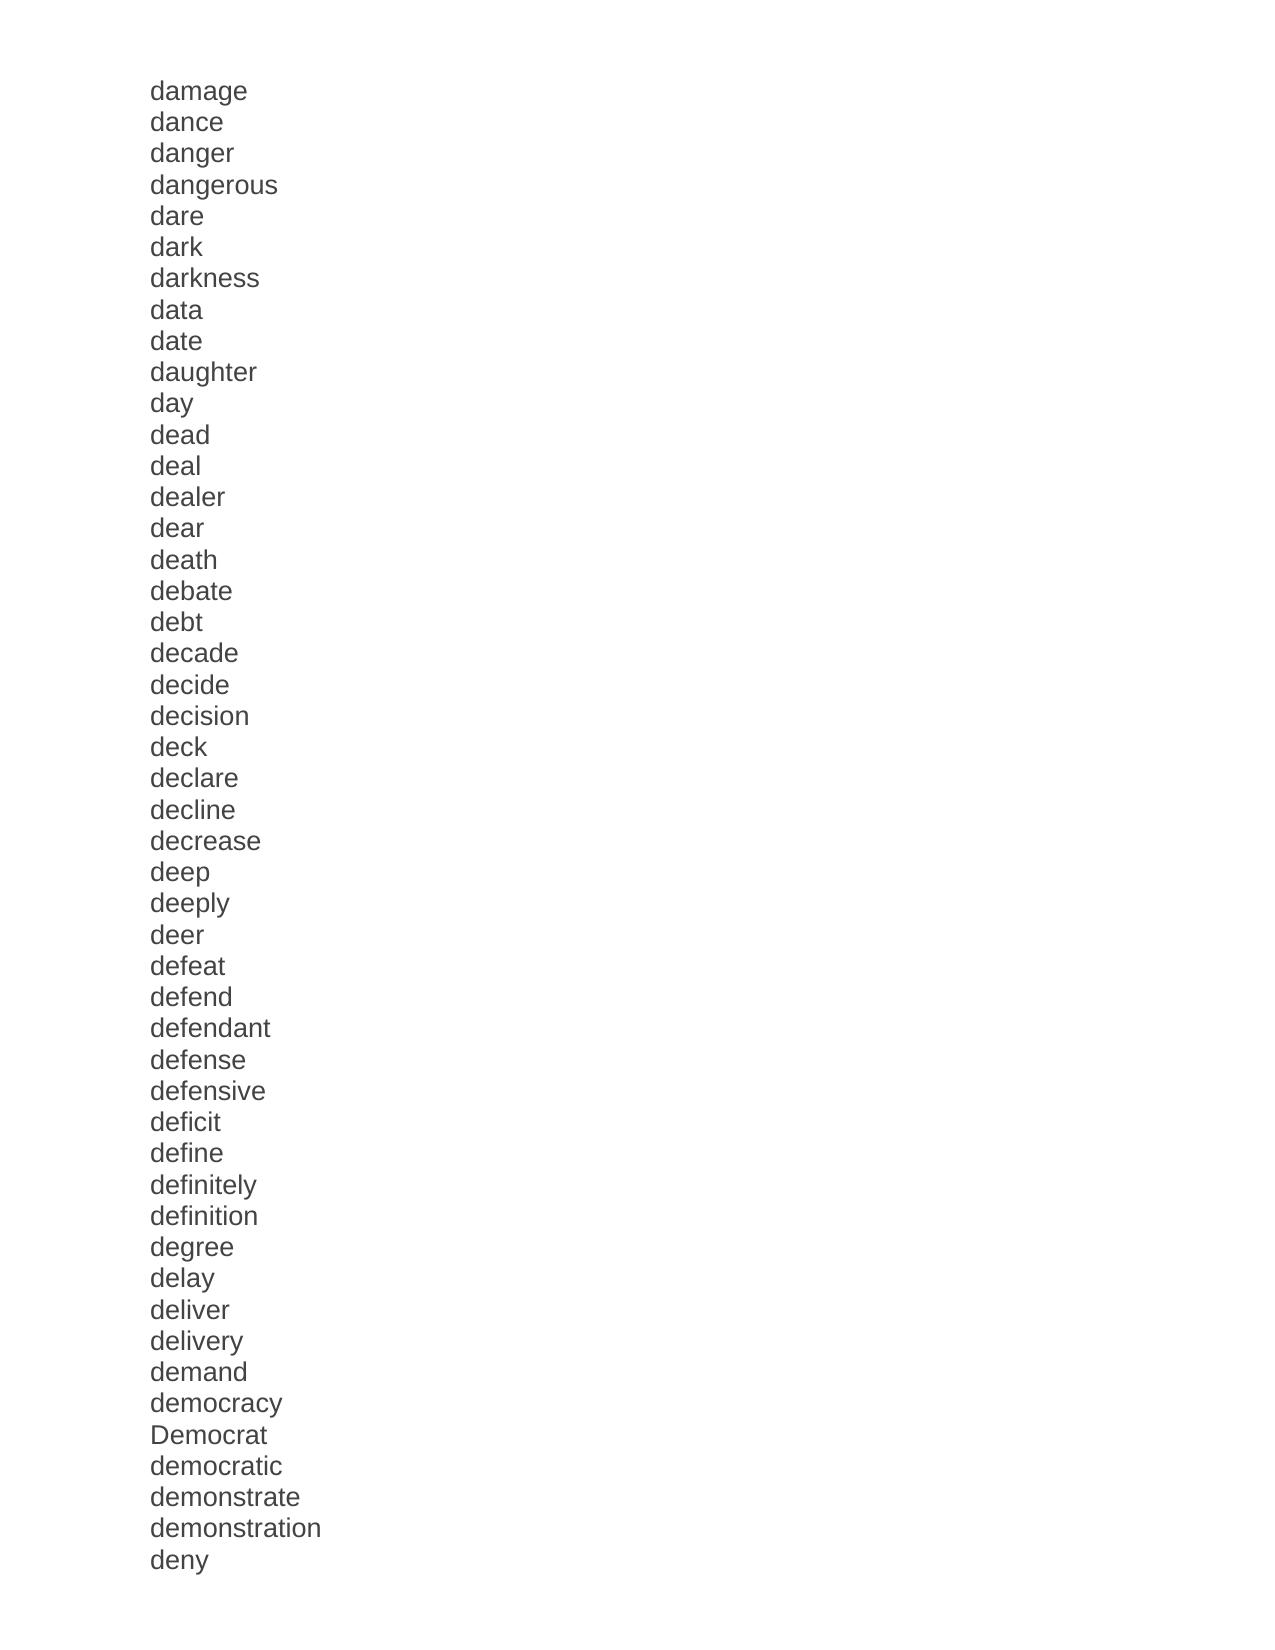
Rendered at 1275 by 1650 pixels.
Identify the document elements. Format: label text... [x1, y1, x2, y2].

text define [150, 1137, 1125, 1169]
text decade [150, 637, 1125, 669]
text deliver [150, 1294, 1125, 1325]
text defend [150, 981, 1125, 1012]
text decide [150, 669, 1125, 700]
text day [150, 387, 1125, 419]
text degree [150, 1231, 1125, 1262]
text demand [150, 1356, 1125, 1387]
text decision [150, 700, 1125, 731]
text dealer [150, 481, 1125, 512]
text defensive [150, 1075, 1125, 1106]
text deal [150, 450, 1125, 481]
text damage [150, 75, 1125, 106]
text deeply [150, 887, 1125, 919]
text darkness [150, 262, 1125, 294]
text death [150, 544, 1125, 575]
text deficit [150, 1106, 1125, 1137]
text deep [150, 856, 1125, 887]
text dark [150, 231, 1125, 262]
text dangerous [150, 169, 1125, 200]
text decrease [150, 825, 1125, 856]
text dear [150, 512, 1125, 544]
text deck [150, 731, 1125, 762]
text debate [150, 575, 1125, 606]
text danger [150, 137, 1125, 169]
text delivery [150, 1325, 1125, 1356]
text democracy [150, 1387, 1125, 1419]
text declare [150, 762, 1125, 794]
text dare [150, 200, 1125, 231]
text demonstration [150, 1512, 1125, 1544]
text Democrat [150, 1419, 1125, 1450]
text delay [150, 1262, 1125, 1294]
text debt [150, 606, 1125, 637]
text data [150, 294, 1125, 325]
text dead [150, 419, 1125, 450]
text daughter [150, 356, 1125, 387]
text date [150, 325, 1125, 356]
text definition [150, 1200, 1125, 1231]
text deer [150, 919, 1125, 950]
text defeat [150, 950, 1125, 981]
text deny [150, 1544, 1125, 1575]
text dance [150, 106, 1125, 137]
text defendant [150, 1012, 1125, 1044]
text decline [150, 794, 1125, 825]
text demonstrate [150, 1481, 1125, 1512]
text defense [150, 1044, 1125, 1075]
text democratic [150, 1450, 1125, 1481]
text definitely [150, 1169, 1125, 1200]
